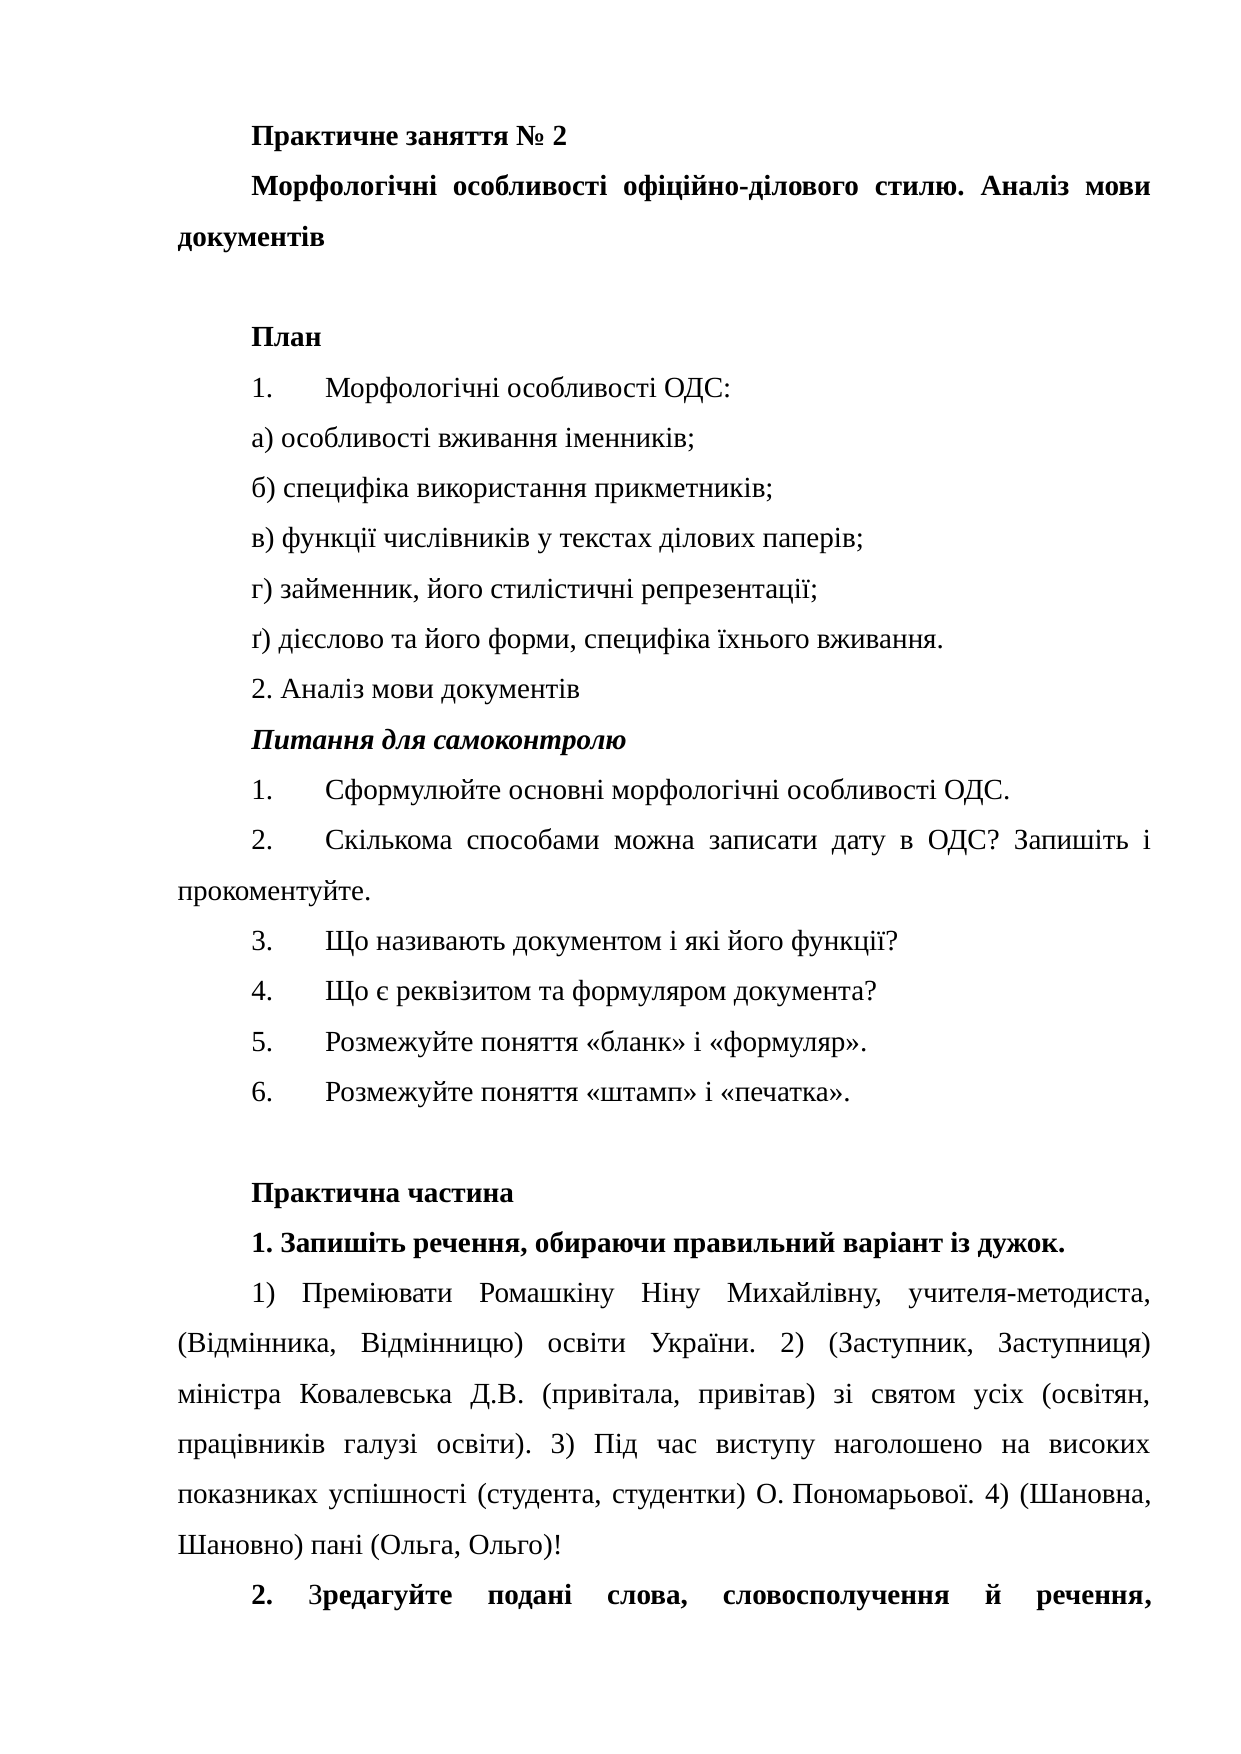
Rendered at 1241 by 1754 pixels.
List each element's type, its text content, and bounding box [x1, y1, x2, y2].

text Морфологічні особливості офіційно-ділового стилю. Аналіз мови документів [177, 168, 1152, 252]
text а) особливості вживання іменників; [177, 420, 1152, 453]
text ґ) дієслово та його форми, специфіка їхнього вживання. [177, 621, 1152, 655]
text в) функції числівників у текстах ділових паперів; [177, 521, 1152, 554]
list Що називають документом і які його функції? [177, 923, 1152, 957]
text 2. Аналіз мови документів [177, 672, 1152, 705]
list Сформулюйте основні морфологічні особливості ОДС. [177, 772, 1152, 806]
list Розмежуйте поняття «штамп» і «печатка». [177, 1074, 1152, 1108]
list Розмежуйте поняття «бланк» і «формуляр». [177, 1024, 1152, 1057]
text г) займенник, його стилістичні репрезентації; [177, 571, 1152, 604]
text Практична частина [177, 1175, 1152, 1208]
text Практичне заняття № 2 [177, 118, 1152, 152]
list Що є реквізитом та формуляром документа? [177, 973, 1152, 1007]
list Морфологічні особливості ОДС: [177, 370, 1152, 403]
text б) специфіка використання прикметників; [177, 470, 1152, 504]
text План [177, 319, 1152, 353]
text 1. Запишіть речення, обираючи правильний варіант із дужок. [177, 1225, 1152, 1258]
text 2. Зредагуйте подані слова, словосполучення й речення, [177, 1577, 1152, 1611]
text 1) Преміювати Ромашкіну Ніну Михайлівну, учителя-методиста, (Відмінника, Відмінницю) освіти України. 2) (Заступник, Заступниця) міністра Ковалевська Д.В. (привітала, привітав) зі святом усіх (освітян, працівників галузі освіти). 3) Під час виступу наголошено на високих показниках успішності (студента, студентки) О. Пономарьової. 4) (Шановна, Шановно) пані (Ольга, Ольго)! [177, 1275, 1152, 1560]
text Питання для самоконтролю [177, 722, 1152, 755]
list Скількома способами можна записати дату в ОДС? Запишіть і прокоментуйте. [177, 822, 1152, 906]
